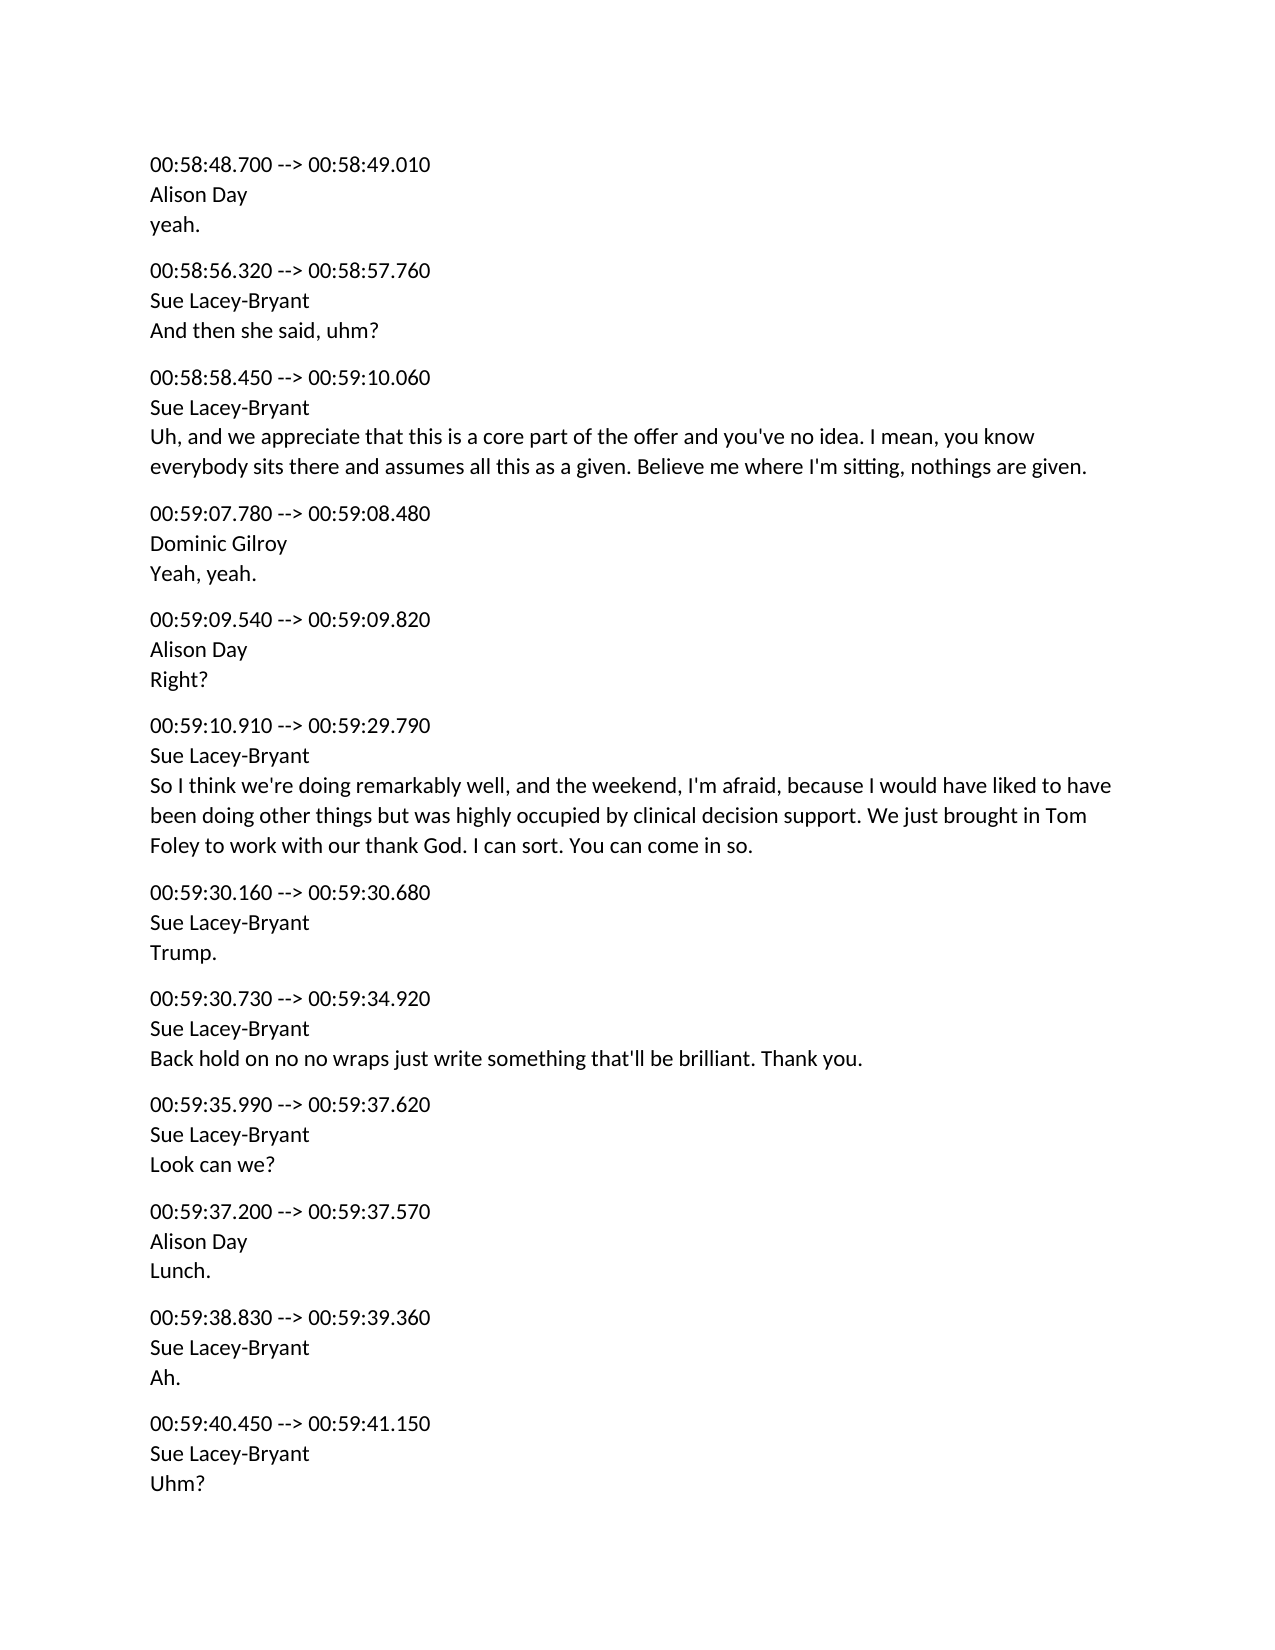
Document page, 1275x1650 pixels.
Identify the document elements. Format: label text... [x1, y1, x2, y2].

text 00:58:58.450 --> 00:59:10.060 Sue Lacey-Bryant Uh, and we appreciate that this is a core part of the offer and you've no idea. I mean, you know everybody sits there and assumes all this as a given. Believe me where I'm sitting, nothings are given. [150, 363, 1125, 480]
text 00:59:38.830 --> 00:59:39.360 Sue Lacey-Bryant Ah. [150, 1303, 1125, 1391]
text 00:59:37.200 --> 00:59:37.570 Alison Day Lunch. [150, 1197, 1125, 1285]
text 00:58:56.320 --> 00:58:57.760 Sue Lacey-Bryant And then she said, uhm? [150, 256, 1125, 344]
text 00:59:30.160 --> 00:59:30.680 Sue Lacey-Bryant Trump. [150, 878, 1125, 966]
text 00:58:48.700 --> 00:58:49.010 Alison Day yeah. [150, 150, 1125, 238]
text 00:59:07.780 --> 00:59:08.480 Dominic Gilroy Yeah, yeah. [150, 499, 1125, 587]
text 00:59:09.540 --> 00:59:09.820 Alison Day Right? [150, 605, 1125, 693]
text 00:59:40.450 --> 00:59:41.150 Sue Lacey-Bryant Uhm? [150, 1409, 1125, 1497]
text 00:59:30.730 --> 00:59:34.920 Sue Lacey-Bryant Back hold on no no wraps just write something that'll be brilliant. Thank you. [150, 984, 1125, 1072]
text 00:59:35.990 --> 00:59:37.620 Sue Lacey-Bryant Look can we? [150, 1091, 1125, 1178]
text 00:59:10.910 --> 00:59:29.790 Sue Lacey-Bryant So I think we're doing remarkably well, and the weekend, I'm afraid, because I would have liked to have been doing other things but was highly occupied by clinical decision support. We just brought in Tom Foley to work with our thank God. I can sort. You can come in so. [150, 712, 1125, 859]
